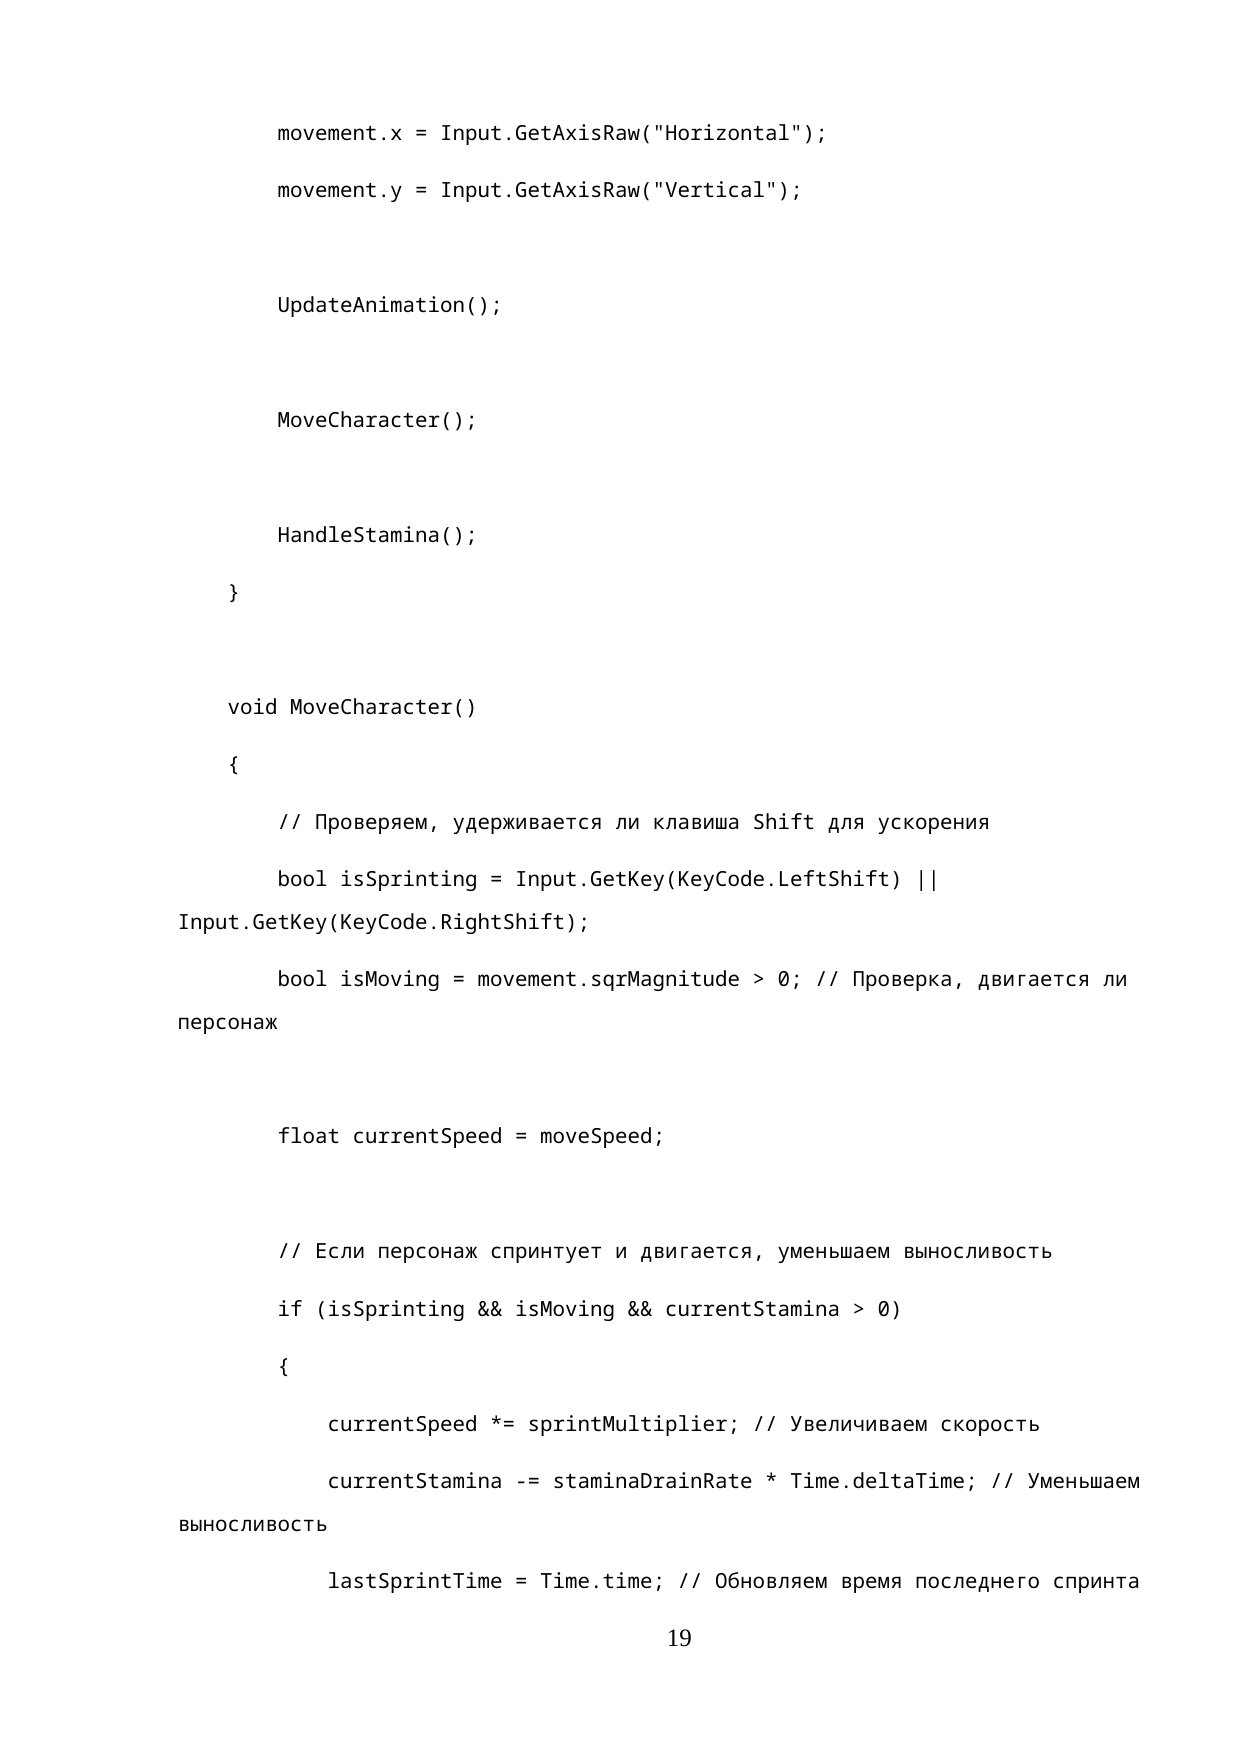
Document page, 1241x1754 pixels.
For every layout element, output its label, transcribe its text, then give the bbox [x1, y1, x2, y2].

text { [177, 749, 1181, 778]
text if (isSprinting && isMoving && currentStamina > 0) [177, 1294, 1181, 1322]
text UpdateAnimation(); [177, 290, 1181, 319]
text currentStamina -= staminaDrainRate * Time.deltaTime; // Уменьшаем выносливость [177, 1466, 1181, 1537]
text } [177, 577, 1181, 606]
text lastSprintTime = Time.time; // Обновляем время последнего спринта [177, 1566, 1181, 1594]
text float currentSpeed = moveSpeed; [177, 1122, 1181, 1150]
text movement.x = Input.GetAxisRaw("Horizontal"); [177, 118, 1181, 147]
text movement.y = Input.GetAxisRaw("Vertical"); [177, 176, 1181, 204]
text MoveCharacter(); [177, 405, 1181, 433]
text currentSpeed *= sprintMultiplier; // Увеличиваем скорость [177, 1409, 1181, 1437]
text bool isMoving = movement.sqrMagnitude > 0; // Проверка, двигается ли персонаж [177, 964, 1181, 1035]
text // Проверяем, удерживается ли клавиша Shift для ускорения [177, 807, 1181, 835]
text // Если персонаж спринтует и двигается, уменьшаем выносливость [177, 1236, 1181, 1265]
text bool isSprinting = Input.GetKey(KeyCode.LeftShift) || Input.GetKey(KeyCode.RightShift); [177, 864, 1181, 935]
text void MoveCharacter() [177, 692, 1181, 721]
text { [177, 1351, 1181, 1380]
text HandleStamina(); [177, 520, 1181, 548]
